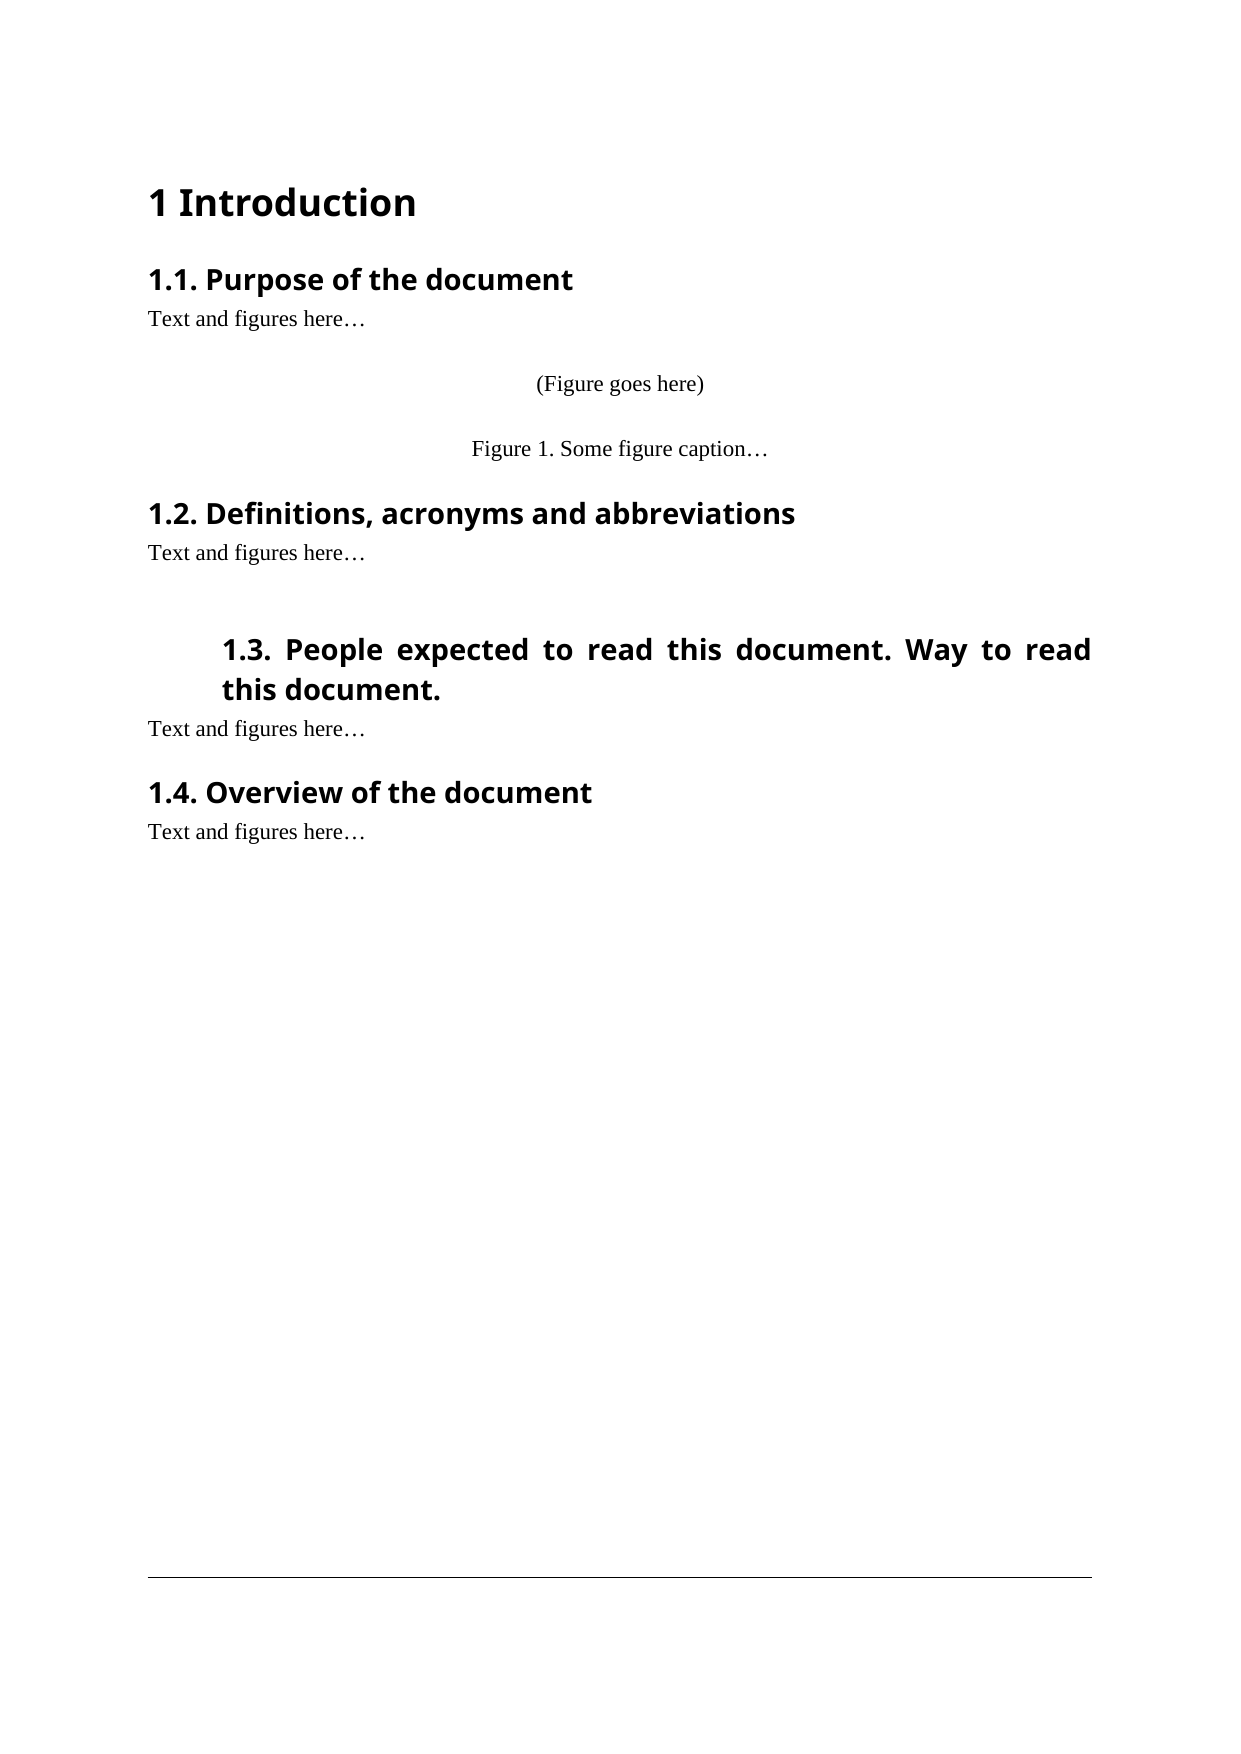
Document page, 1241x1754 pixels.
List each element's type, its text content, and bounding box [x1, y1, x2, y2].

subtitle 1.3. People expected to read this document. Way to read this document. [148, 629, 1092, 708]
text Figure 1. Some figure caption… [148, 435, 1092, 462]
text Text and figures here… [148, 539, 1092, 565]
text Text and figures here… [148, 818, 1092, 844]
text (Figure goes here) [148, 370, 1092, 396]
subtitle 1.1. Purpose of the document [148, 259, 1092, 299]
text Text and figures here… [148, 305, 1092, 331]
subtitle 1.4. Overview of the document [148, 772, 1092, 812]
text Text and figures here… [148, 715, 1092, 741]
subtitle 1.2. Definitions, acronyms and abbreviations [148, 493, 1092, 533]
subtitle 1 Introduction [148, 177, 1092, 228]
